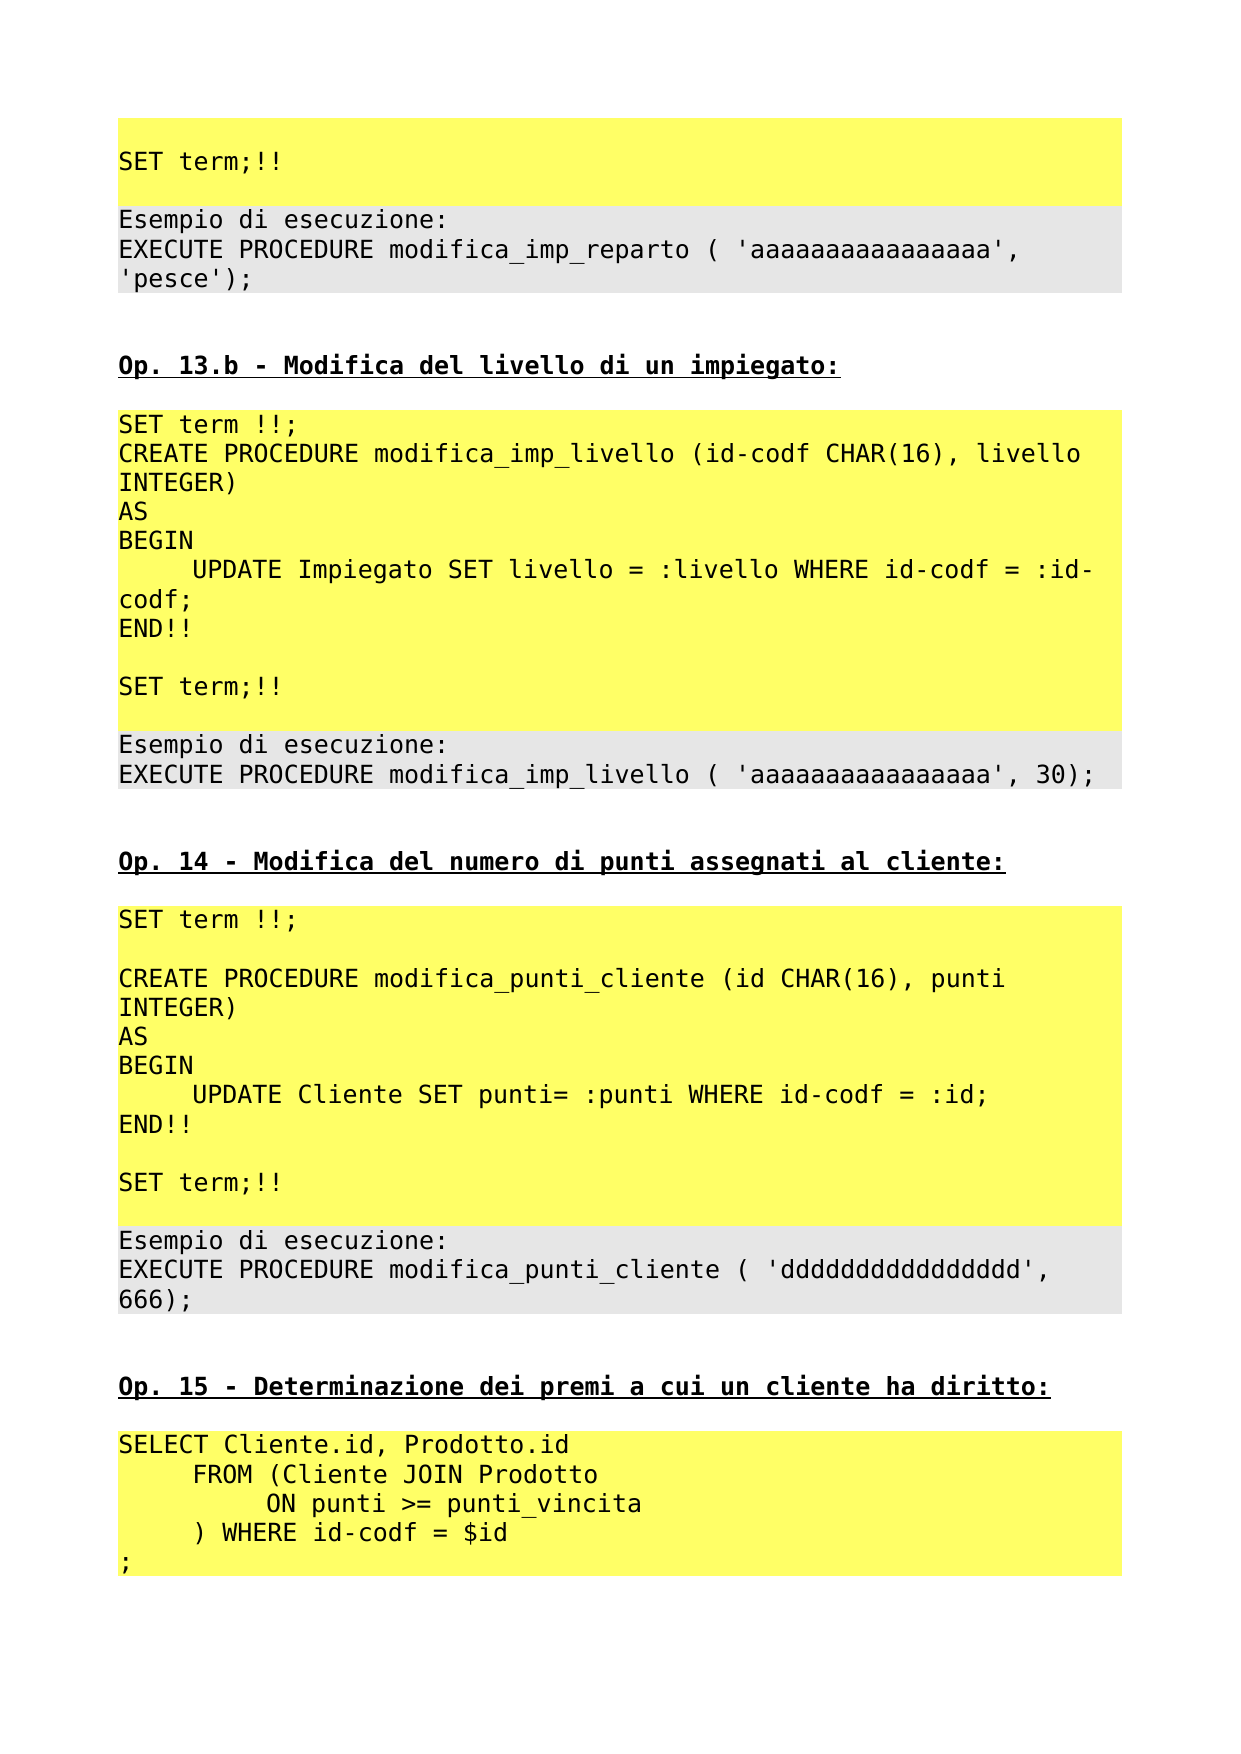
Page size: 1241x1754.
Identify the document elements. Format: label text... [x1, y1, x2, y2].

text Op. 14 - Modifica del numero di punti assegnati al cliente: [118, 847, 1122, 876]
text Op. 13.b - Modifica del livello di un impiegato: [118, 351, 1122, 381]
text EXECUTE PROCEDURE modifica_imp_livello ( 'aaaaaaaaaaaaaaaa', 30); [118, 760, 1122, 789]
text FROM (Cliente JOIN Prodotto [118, 1460, 1122, 1489]
text END!! [118, 1110, 1122, 1139]
text UPDATE Cliente SET punti= :punti WHERE id-codf = :id; [118, 1081, 1122, 1110]
text Esempio di esecuzione: [118, 731, 1122, 760]
text SET term;!! [118, 147, 1122, 176]
text SET term;!! [118, 1168, 1122, 1197]
text AS [118, 497, 1122, 526]
text BEGIN [118, 1051, 1122, 1081]
text SET term !!; [118, 410, 1122, 439]
text EXECUTE PROCEDURE modifica_punti_cliente ( 'dddddddddddddddd', 666); [118, 1256, 1122, 1314]
text Esempio di esecuzione: [118, 1226, 1122, 1256]
text EXECUTE PROCEDURE modifica_imp_reparto ( 'aaaaaaaaaaaaaaaa', 'pesce'); [118, 235, 1122, 293]
text AS [118, 1022, 1122, 1051]
text Esempio di esecuzione: [118, 206, 1122, 235]
text ; [118, 1547, 1122, 1576]
text ON punti >= punti_vincita [118, 1489, 1122, 1518]
text Op. 15 - Determinazione dei premi a cui un cliente ha diritto: [118, 1372, 1122, 1401]
text SET term;!! [118, 672, 1122, 701]
text SELECT Cliente.id, Prodotto.id [118, 1431, 1122, 1460]
text END!! [118, 614, 1122, 643]
text CREATE PROCEDURE modifica_imp_livello (id-codf CHAR(16), livello INTEGER) [118, 439, 1122, 497]
text UPDATE Impiegato SET livello = :livello WHERE id-codf = :id-codf; [118, 556, 1122, 614]
text CREATE PROCEDURE modifica_punti_cliente (id CHAR(16), punti INTEGER) [118, 964, 1122, 1022]
text ) WHERE id-codf = $id [118, 1518, 1122, 1547]
text BEGIN [118, 526, 1122, 556]
text SET term !!; [118, 906, 1122, 935]
